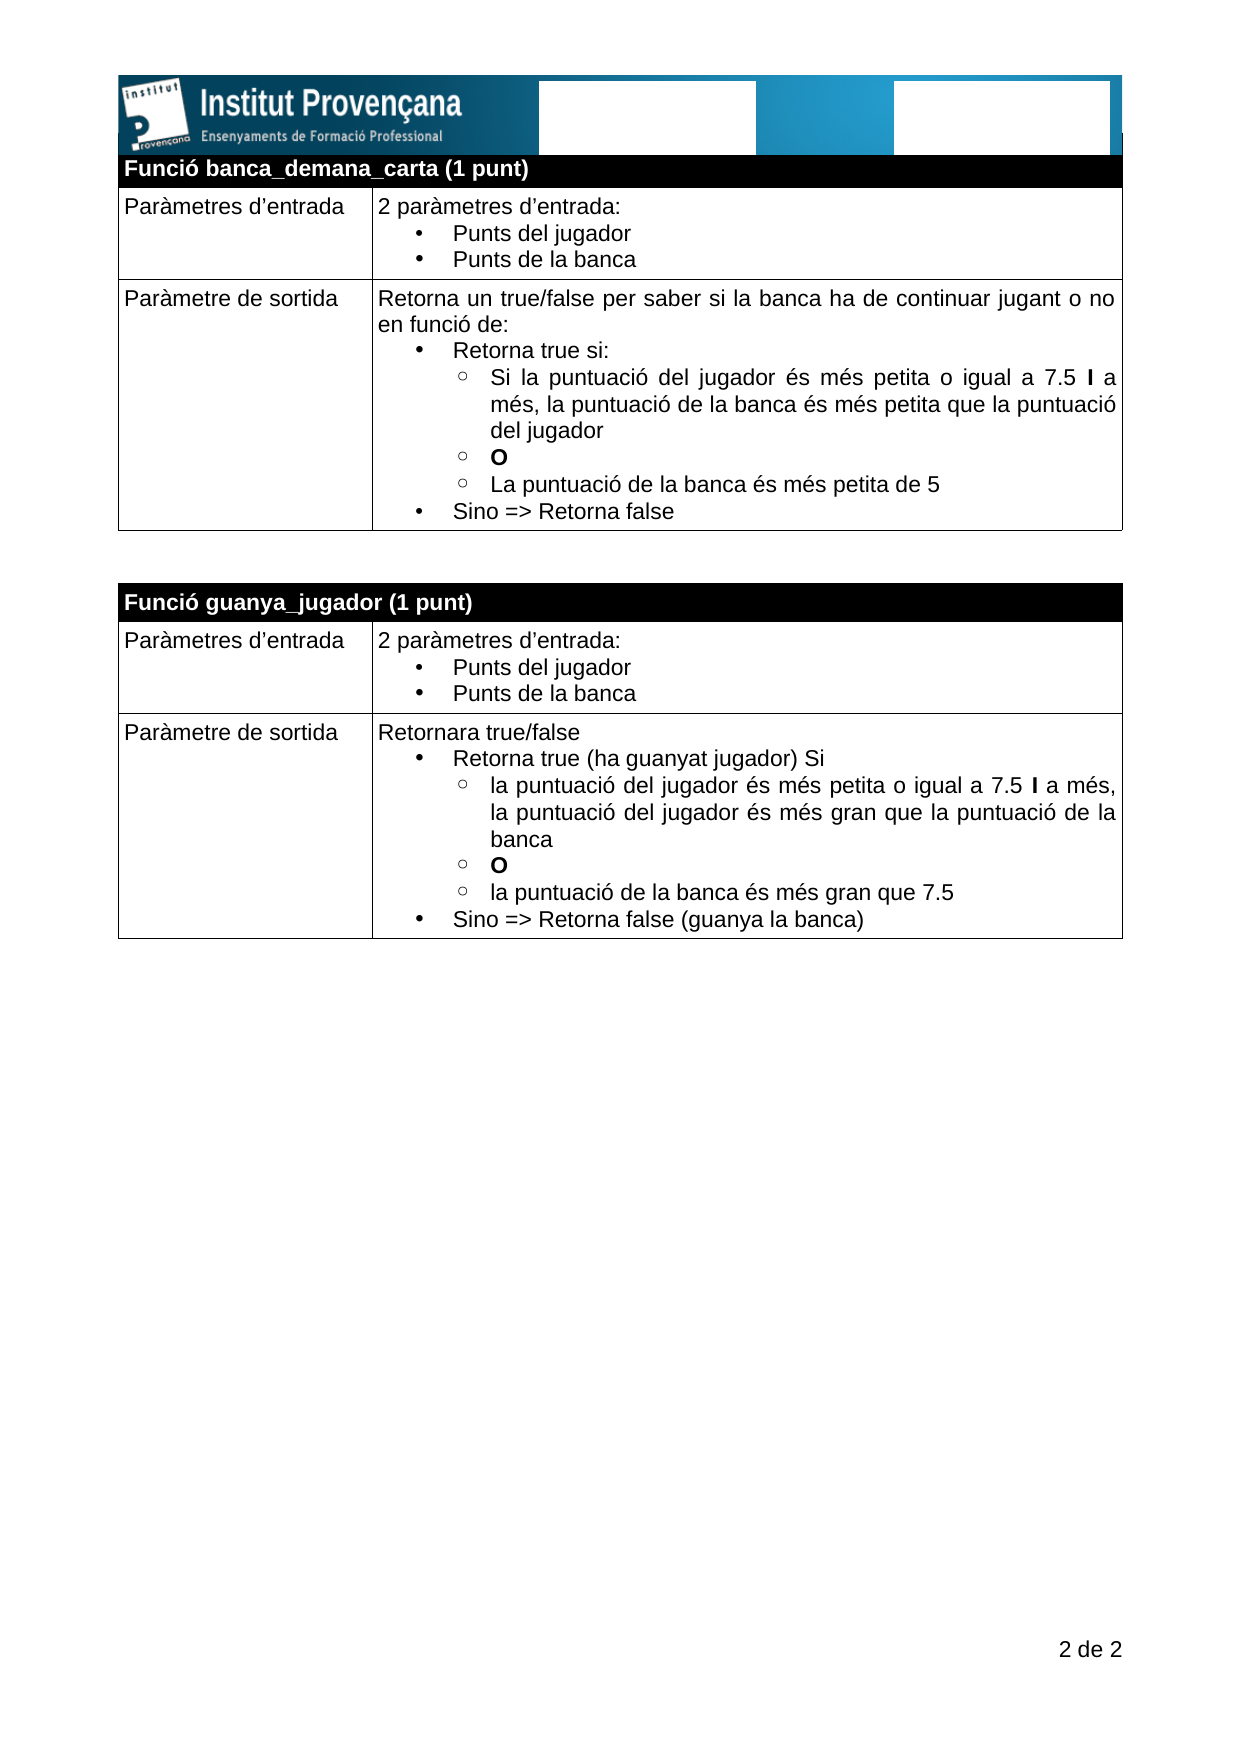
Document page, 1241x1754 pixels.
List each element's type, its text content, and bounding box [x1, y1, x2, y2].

table_cell Paràmetres d’entrada [119, 188, 372, 278]
table_cell Retornara true/false Retorna true (ha guanyat jugador) Si la puntuació del jugador és més petita o igual a 7.5 I a més, la puntuació del jugador és més gran que la puntuació de la banca O la puntuació de la banca és més gran que 7.5 Sino => Retorna false (guanya la banca) [373, 714, 1122, 938]
table_cell 2 paràmetres d’entrada: Punts del jugador Punts de la banca [373, 188, 1122, 278]
table_header Funció banca_demana_carta (1 punt) [119, 155, 1122, 187]
table_cell Paràmetre de sortida [119, 280, 372, 530]
table_cell Paràmetre de sortida [119, 714, 372, 938]
table_cell Retorna un true/false per saber si la banca ha de continuar jugant o no en funció de: Retorna true si: Si la puntuació del jugador és més petita o igual a 7.5 I a més, la puntuació de la banca és més petita que la puntuació del jugador O La puntuació de la banca és més petita de 5 Sino => Retorna false [373, 280, 1122, 530]
table_cell 2 paràmetres d’entrada: Punts del jugador Punts de la banca [373, 622, 1122, 713]
table_header Funció guanya_jugador (1 punt) [119, 584, 1122, 621]
table_cell Paràmetres d’entrada [119, 622, 372, 713]
